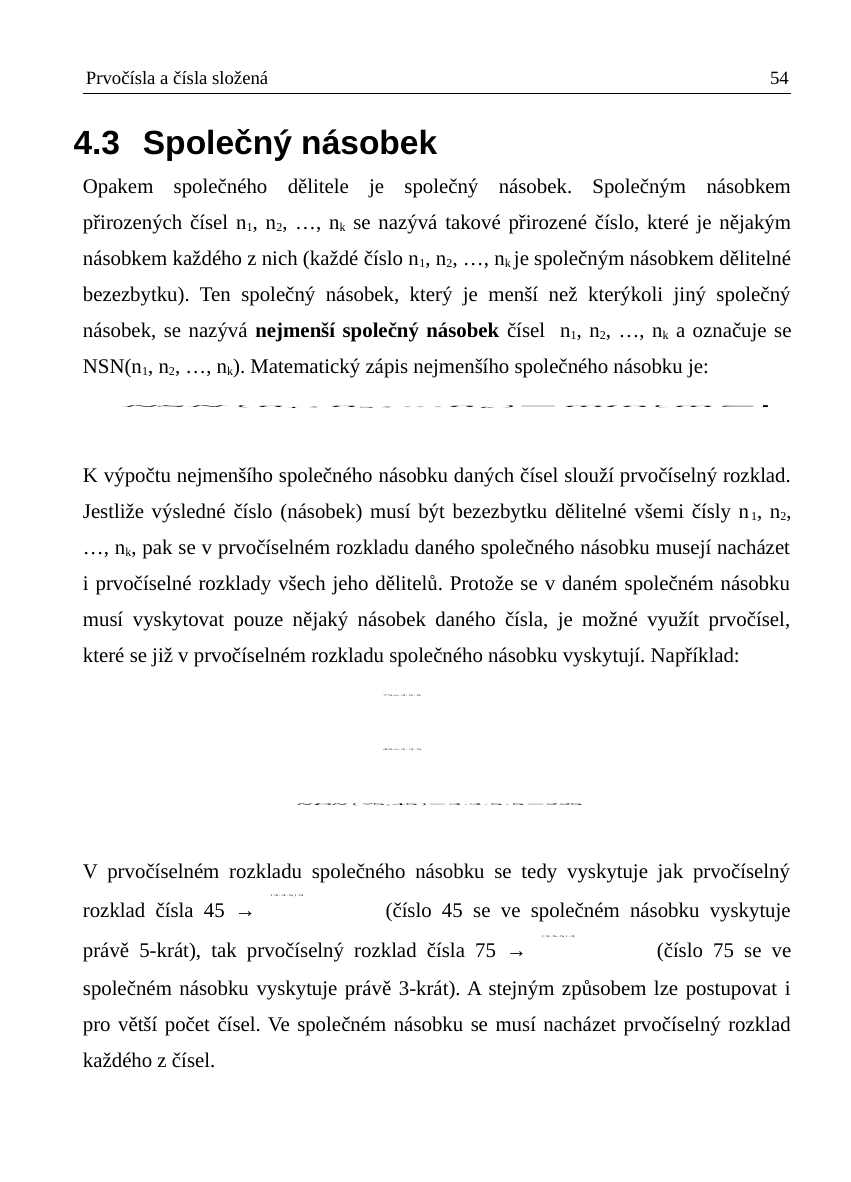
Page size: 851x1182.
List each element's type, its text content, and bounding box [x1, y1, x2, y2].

text V prvočíselném rozkladu společného násobku se tedy vyskytuje jak prvočíselný rozklad čísla 45 →(číslo 45 se ve společném násobku vyskytuje právě 5-krát), tak prvočíselný rozklad čísla 75 →(číslo 75 se ve společném násobku vyskytuje právě 3-krát). A stejným způsobem lze postupovat i pro větší počet čísel. Ve společném násobku se musí nacházet prvočíselný rozklad každého z čísel. [83, 859, 791, 1072]
text Opakem společného dělitele je společný násobek. Společným násobkem přirozených čísel n1, n2, …, nk se nazývá takové přirozené číslo, které je nějakým násobkem každého z nich (každé číslo n1, n2, …, nk je společným násobkem dělitelné bezezbytku). Ten společný násobek, který je menší než kterýkoli jiný společný násobek, se nazývá nejmenší společný násobek čísel n1, n2, …, nk a označuje se NSN(n1, n2, …, nk). Matematický zápis nejmenšího společného násobku je: [83, 174, 791, 378]
subtitle Společný násobek [73, 123, 791, 162]
text K výpočtu nejmenšího společného násobku daných čísel slouží prvočíselný rozklad. Jestliže výsledné číslo (násobek) musí být bezezbytku dělitelné všemi čísly n1, n2, …, nk, pak se v prvočíselném rozkladu daného společného násobku musejí nacházet i prvočíselné rozklady všech jeho dělitelů. Protože se v daném společném násobku musí vyskytovat pouze nějaký násobek daného čísla, je možné využít prvočísel, které se již v prvočíselném rozkladu společného násobku vyskytují. Například: [83, 463, 791, 667]
